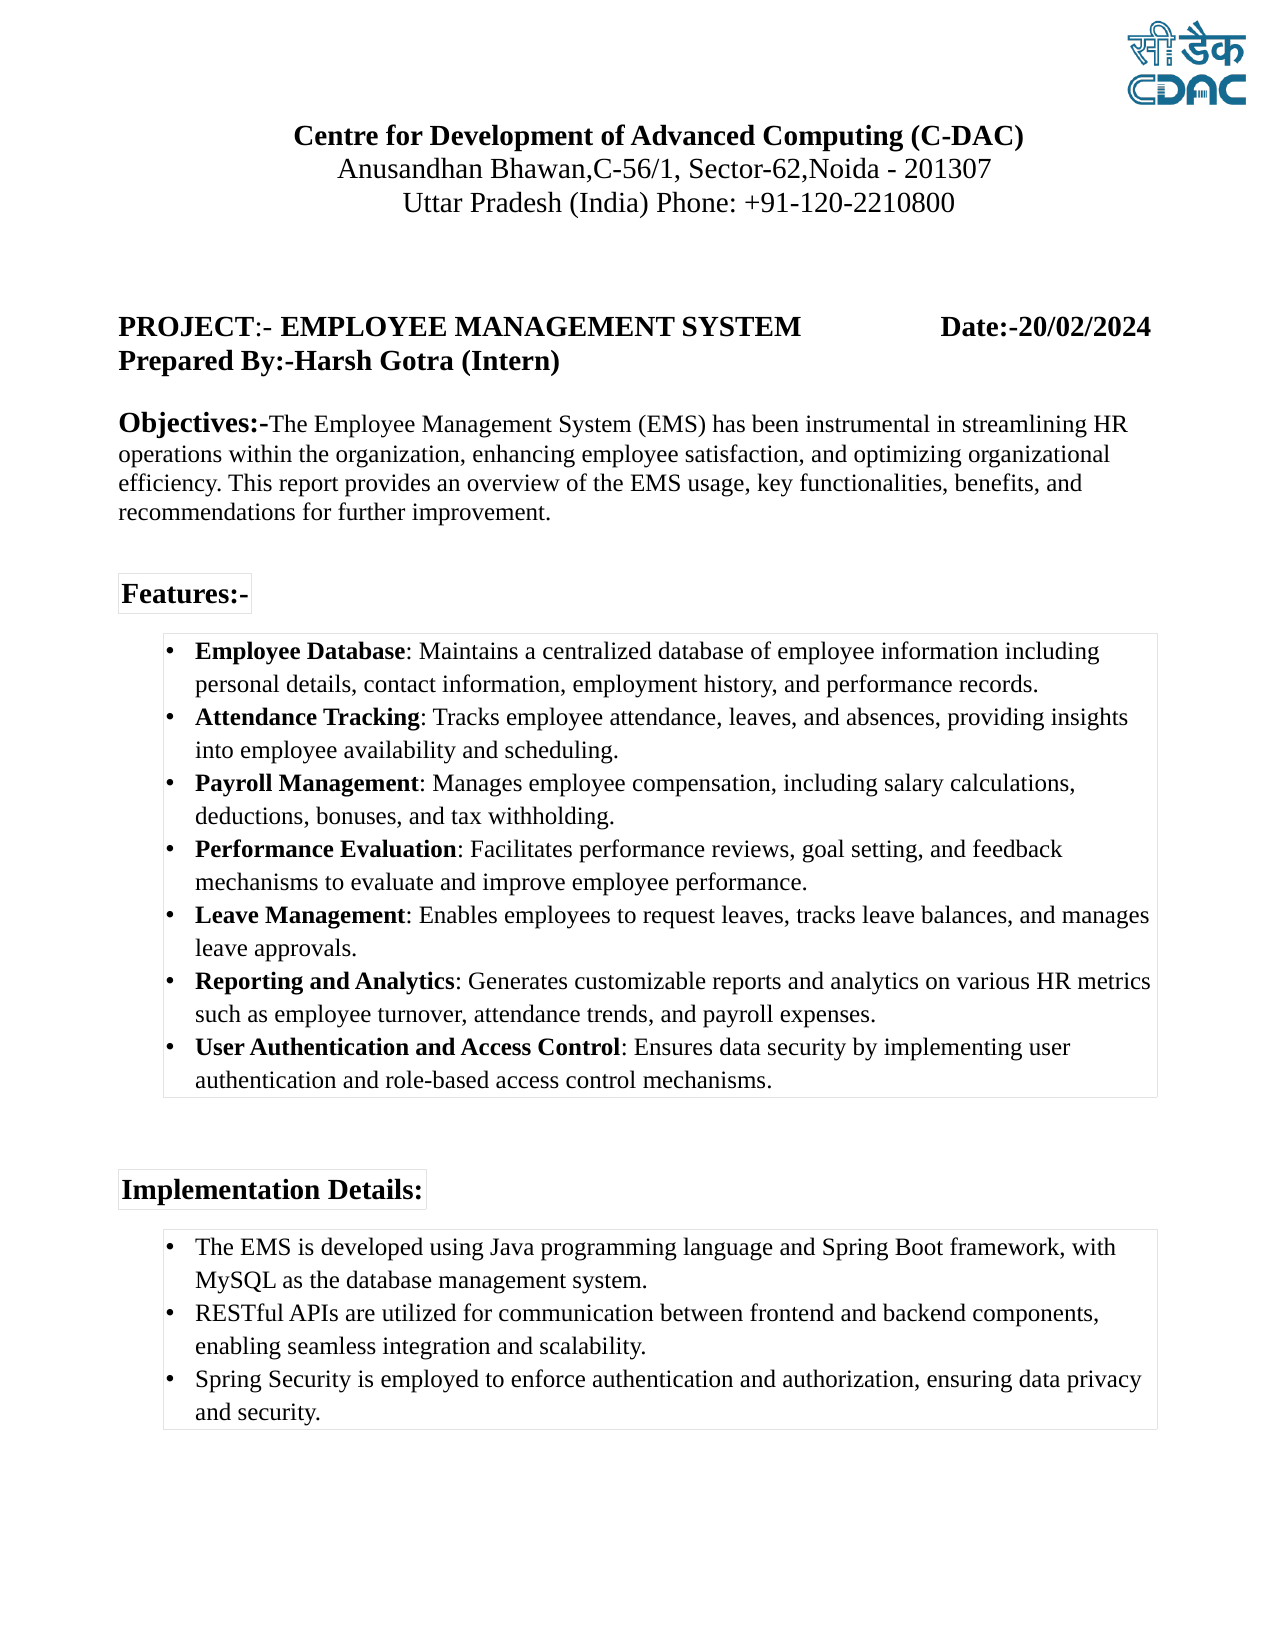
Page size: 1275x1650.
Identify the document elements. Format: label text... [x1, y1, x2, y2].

text Prepared By:-Harsh Gotra (Intern) [118, 343, 1157, 377]
list The EMS is developed using Java programming language and Spring Boot framework, with MySQL as the database management system. [164, 1230, 1157, 1294]
text Features:- [119, 574, 251, 613]
list RESTful APIs are utilized for communication between frontend and backend components, enabling seamless integration and scalability. [164, 1295, 1157, 1360]
list User Authentication and Access Control: Ensures data security by implementing user authentication and role-based access control mechanisms. [164, 1029, 1157, 1097]
text [252, 573, 1157, 613]
list Spring Security is employed to enforce authentication and authorization, ensuring data privacy and security. [164, 1361, 1157, 1429]
list Reporting and Analytics: Generates customizable reports and analytics on various HR metrics such as employee turnover, attendance trends, and payroll expenses. [164, 963, 1157, 1028]
text [427, 1169, 1157, 1209]
list Leave Management: Enables employees to request leaves, tracks leave balances, and manages leave approvals. [164, 897, 1157, 962]
text Implementation Details: [119, 1170, 426, 1209]
list Performance Evaluation: Facilitates performance reviews, goal setting, and feedback mechanisms to evaluate and improve employee performance. [164, 831, 1157, 896]
text Centre for Development of Advanced Computing (C-DAC) [118, 118, 1157, 152]
list Payroll Management: Manages employee compensation, including salary calculations, deductions, bonuses, and tax withholding. [164, 765, 1157, 830]
list Employee Database: Maintains a centralized database of employee information including personal details, contact information, employment history, and performance records. [164, 634, 1157, 698]
text Objectives:-The Employee Management System (EMS) has been instrumental in streamlining HR operations within the organization, enhancing employee satisfaction, and optimizing organizational efficiency. This report provides an overview of the EMS usage, key functionalities, benefits, and recommendations for further improvement. [118, 406, 1157, 525]
text Anusandhan Bhawan,C-56/1, Sector-62,Noida - 201307 Uttar Pradesh (India) Phone: +91-120-2210800 [118, 152, 1157, 219]
text PROJECT:- EMPLOYEE MANAGEMENT SYSTEM Date:-20/02/2024 [118, 305, 1157, 343]
picture [1118, 19, 1253, 106]
list Attendance Tracking: Tracks employee attendance, leaves, and absences, providing insights into employee availability and scheduling. [164, 699, 1157, 764]
